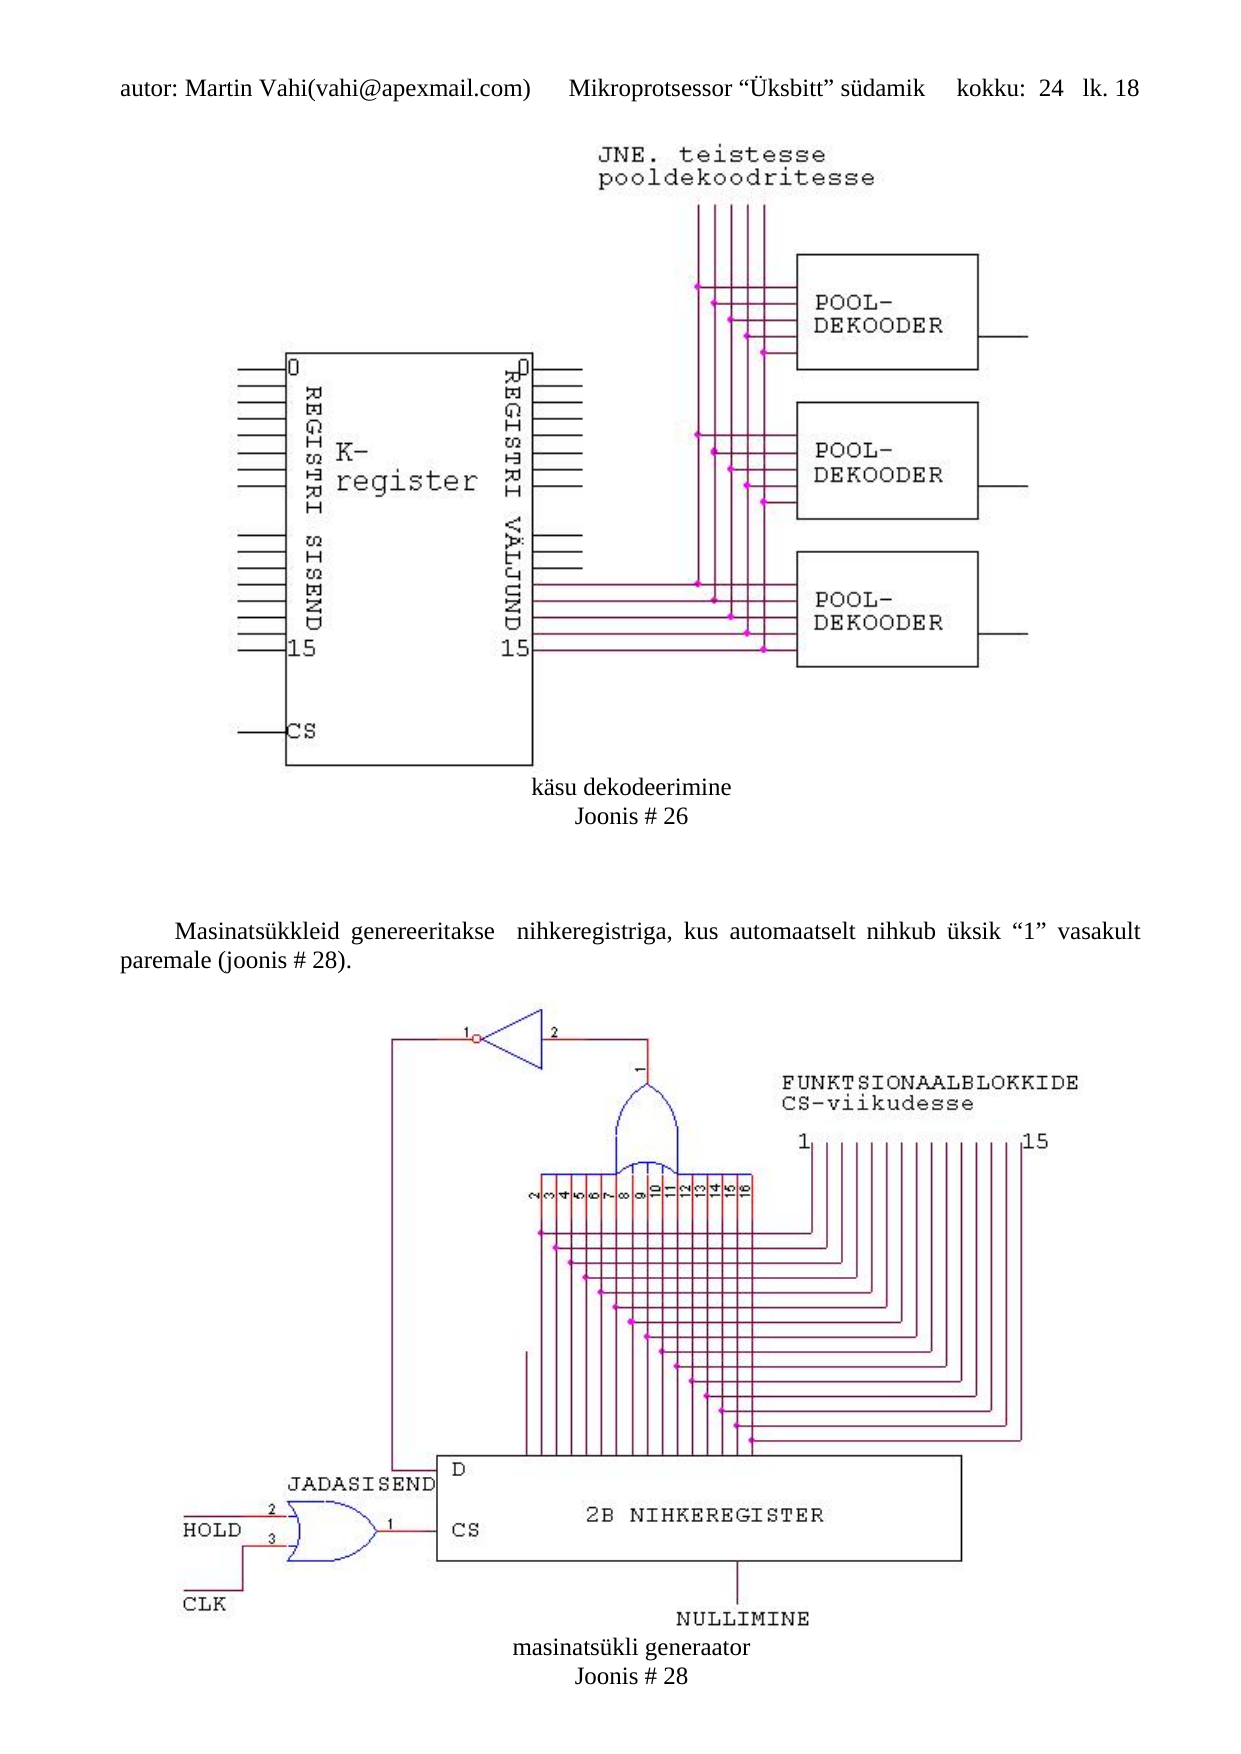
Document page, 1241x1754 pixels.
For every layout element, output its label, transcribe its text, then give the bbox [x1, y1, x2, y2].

text käsu dekodeerimine [120, 772, 1143, 801]
picture [228, 131, 1035, 773]
text Joonis # 28 [120, 1661, 1143, 1690]
picture [175, 1002, 1088, 1633]
text Joonis # 26 [120, 801, 1143, 830]
text Masinatsükkleid genereeritakse nihkeregistriga, kus automaatselt nihkub üksik “1” vasakult paremale (joonis # 28). [120, 916, 1143, 974]
text masinatsükli generaator [120, 1632, 1143, 1661]
